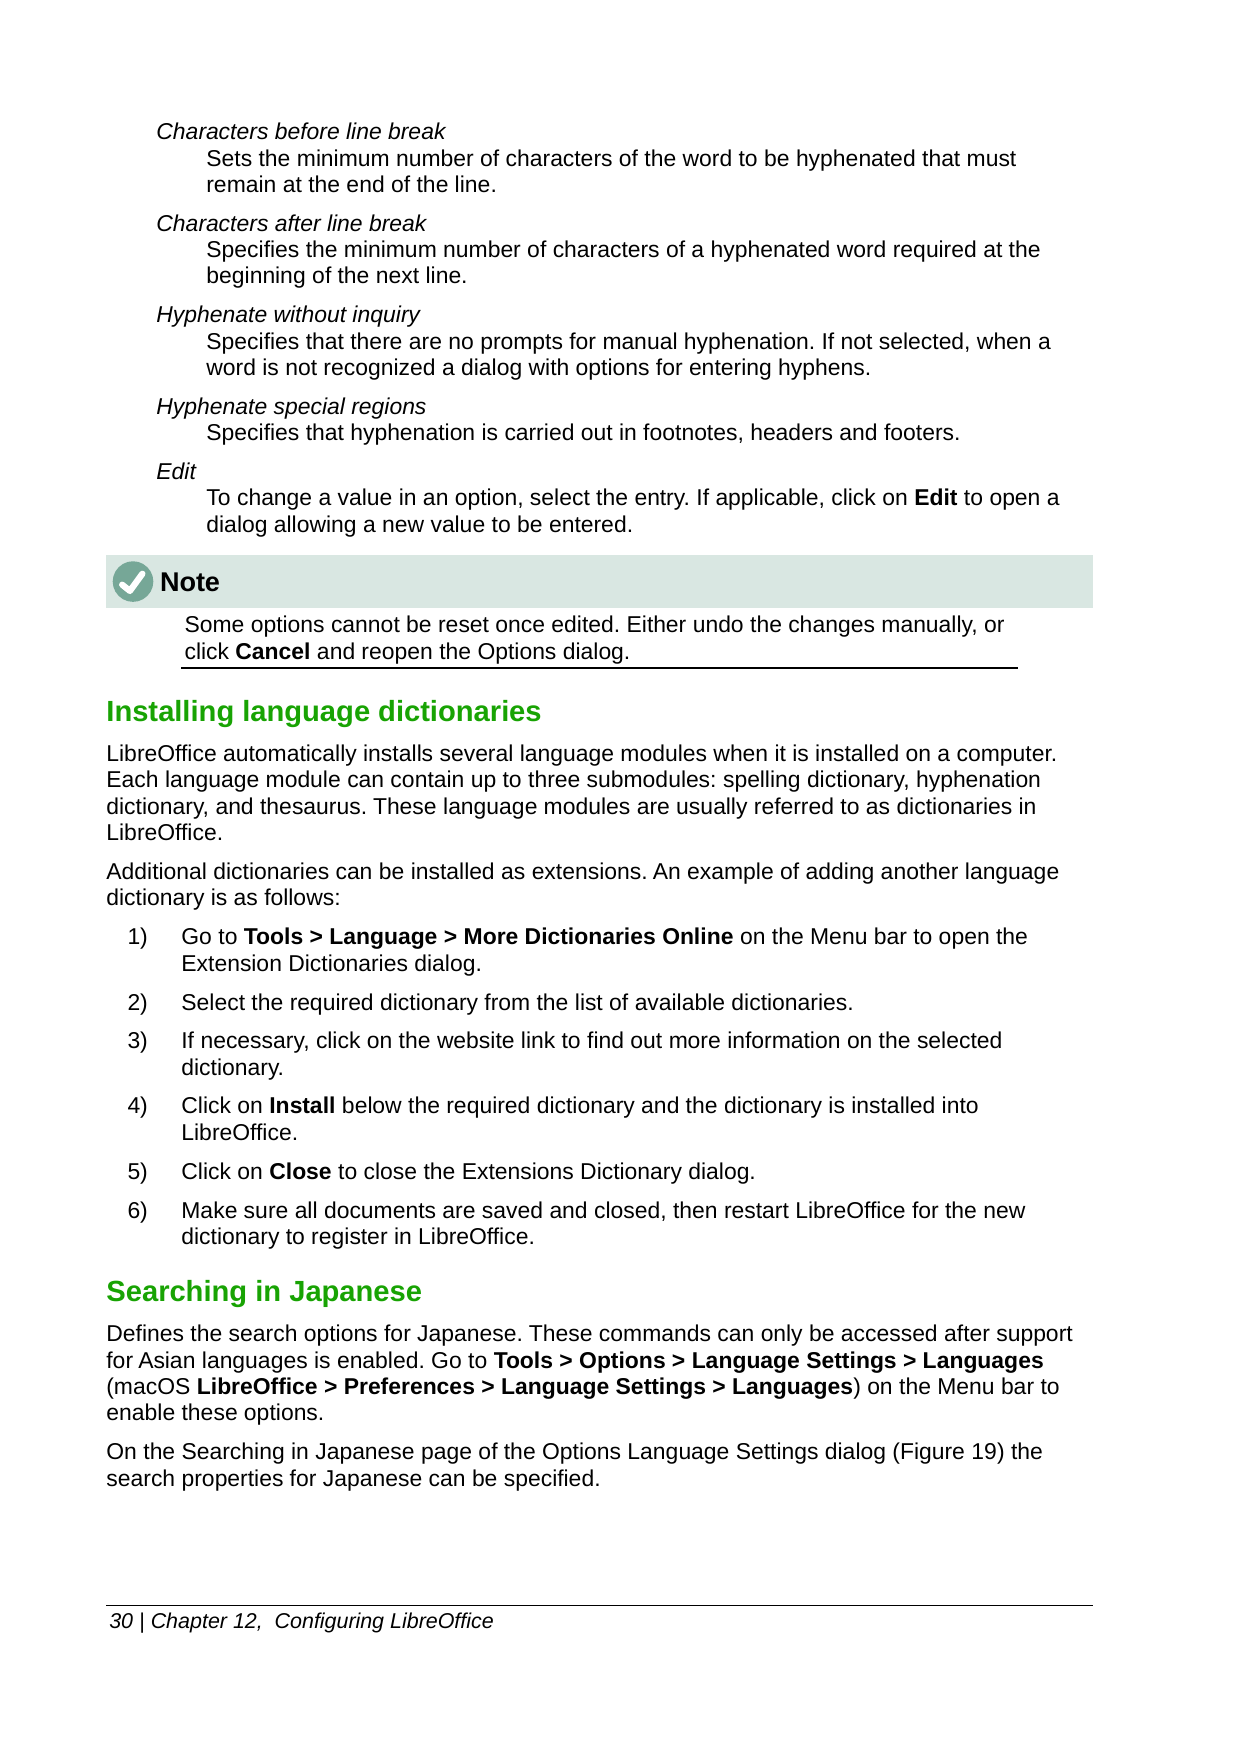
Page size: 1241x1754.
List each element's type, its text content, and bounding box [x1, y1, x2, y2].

text Defines the search options for Japanese. These commands can only be accessed after support for Asian languages is enabled. Go to Tools > Options > Language Settings > Languages (macOS LibreOffice > Preferences > Language Settings > Languages) on the Menu bar to enable these options. [106, 1320, 1093, 1426]
text Edit [156, 458, 1093, 484]
list If necessary, click on the website link to find out more information on the selected dictionary. [148, 1027, 1093, 1080]
subtitle Note [106, 555, 1093, 608]
text Hyphenate without inquiry [156, 301, 1093, 328]
text LibreOffice automatically installs several language modules when it is installed on a computer. Each language module can contain up to three submodules: spelling dictionary, hyphenation dictionary, and thesaurus. These language modules are usually referred to as dictionaries in LibreOffice. [106, 740, 1093, 846]
text Sets the minimum number of characters of the word to be hyphenated that must remain at the end of the line. [206, 144, 1093, 197]
text Characters after line break [156, 210, 1093, 236]
list Click on Install below the required dictionary and the dictionary is installed into LibreOffice. [148, 1092, 1093, 1145]
text To change a value in an option, select the entry. If applicable, click on Edit to open a dialog allowing a new value to be entered. [206, 484, 1093, 537]
text Characters before line break [156, 118, 1093, 144]
list Click on Close to close the Extensions Dictionary dialog. [148, 1158, 1093, 1184]
subtitle Searching in Japanese [106, 1274, 1093, 1308]
list Make sure all documents are saved and closed, then restart LibreOffice for the new dictionary to register in LibreOffice. [148, 1197, 1093, 1249]
text Additional dictionaries can be installed as extensions. An example of adding another language dictionary is as follows: [106, 858, 1093, 911]
list Go to Tools > Language > More Dictionaries Online on the Menu bar to open the Extension Dictionaries dialog. [148, 923, 1093, 976]
list Select the required dictionary from the list of available dictionaries. [148, 988, 1093, 1015]
text Hyphenate special regions [156, 393, 1093, 419]
text Specifies that hyphenation is carried out in footnotes, headers and footers. [206, 419, 1093, 446]
text On the Searching in Japanese page of the Options Language Settings dialog (Figure 19) the search properties for Japanese can be specified. [106, 1438, 1093, 1491]
text Some options cannot be reset once edited. Either undo the changes manually, or click Cancel and reopen the Options dialog. [181, 608, 1018, 667]
subtitle Installing language dictionaries [106, 694, 1093, 728]
text Specifies that there are no prompts for manual hyphenation. If not selected, when a word is not recognized a dialog with options for entering hyphens. [206, 328, 1093, 380]
text Specifies the minimum number of characters of a hyphenated word required at the beginning of the next line. [206, 236, 1093, 289]
